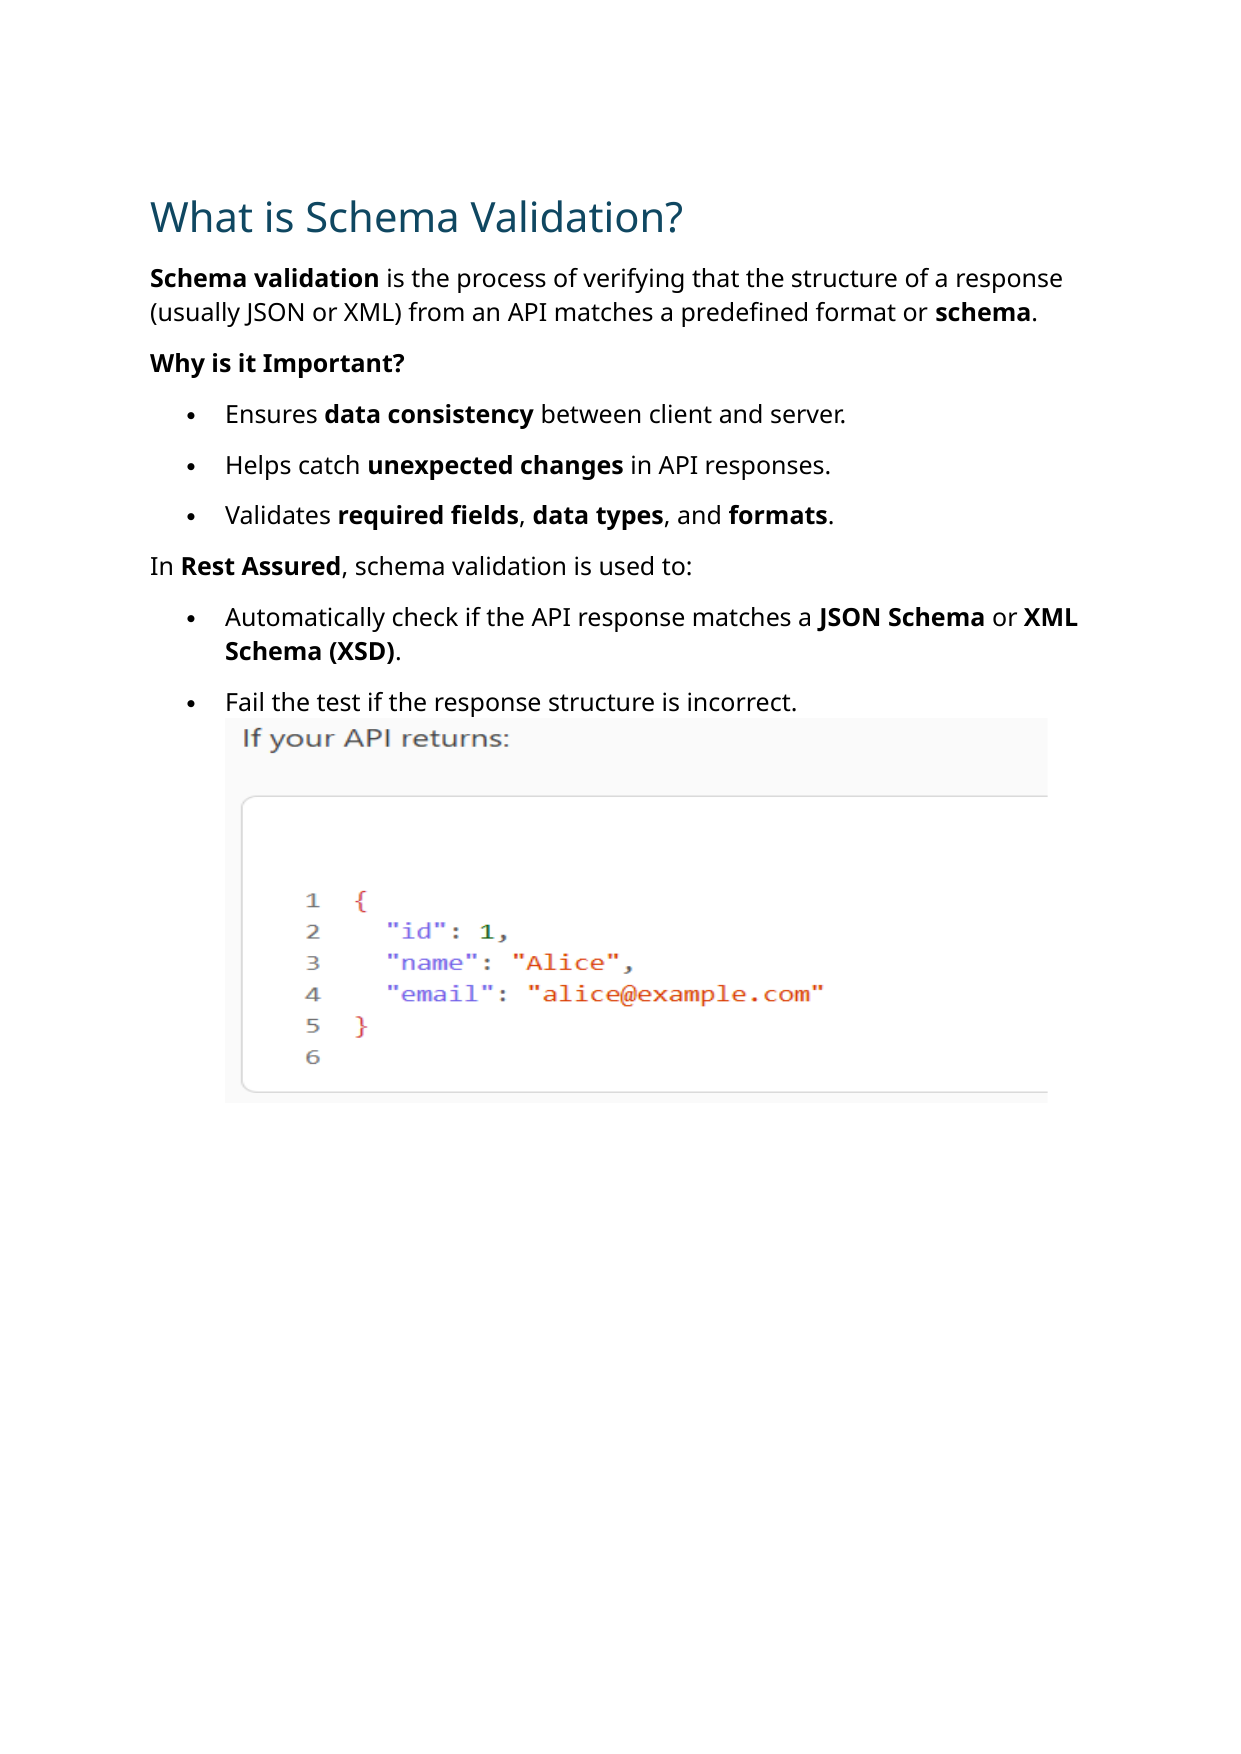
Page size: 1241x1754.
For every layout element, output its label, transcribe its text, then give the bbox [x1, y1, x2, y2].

text In Rest Assured, schema validation is used to: [150, 549, 1090, 583]
text Schema validation is the process of verifying that the structure of a response (usually JSON or XML) from an API matches a predefined format or schema. [150, 261, 1090, 329]
text Why is it Important? [150, 346, 1090, 380]
list Ensures data consistency between client and server. [187, 397, 1090, 431]
list Validates required fields, data types, and formats. [187, 498, 1090, 532]
subtitle What is Schema Validation? [150, 187, 1090, 244]
list Automatically check if the API response matches a JSON Schema or XML Schema (XSD). [187, 599, 1090, 668]
list Fail the test if the response structure is incorrect. [187, 684, 1090, 1102]
list Helps catch unexpected changes in API responses. [187, 447, 1090, 481]
